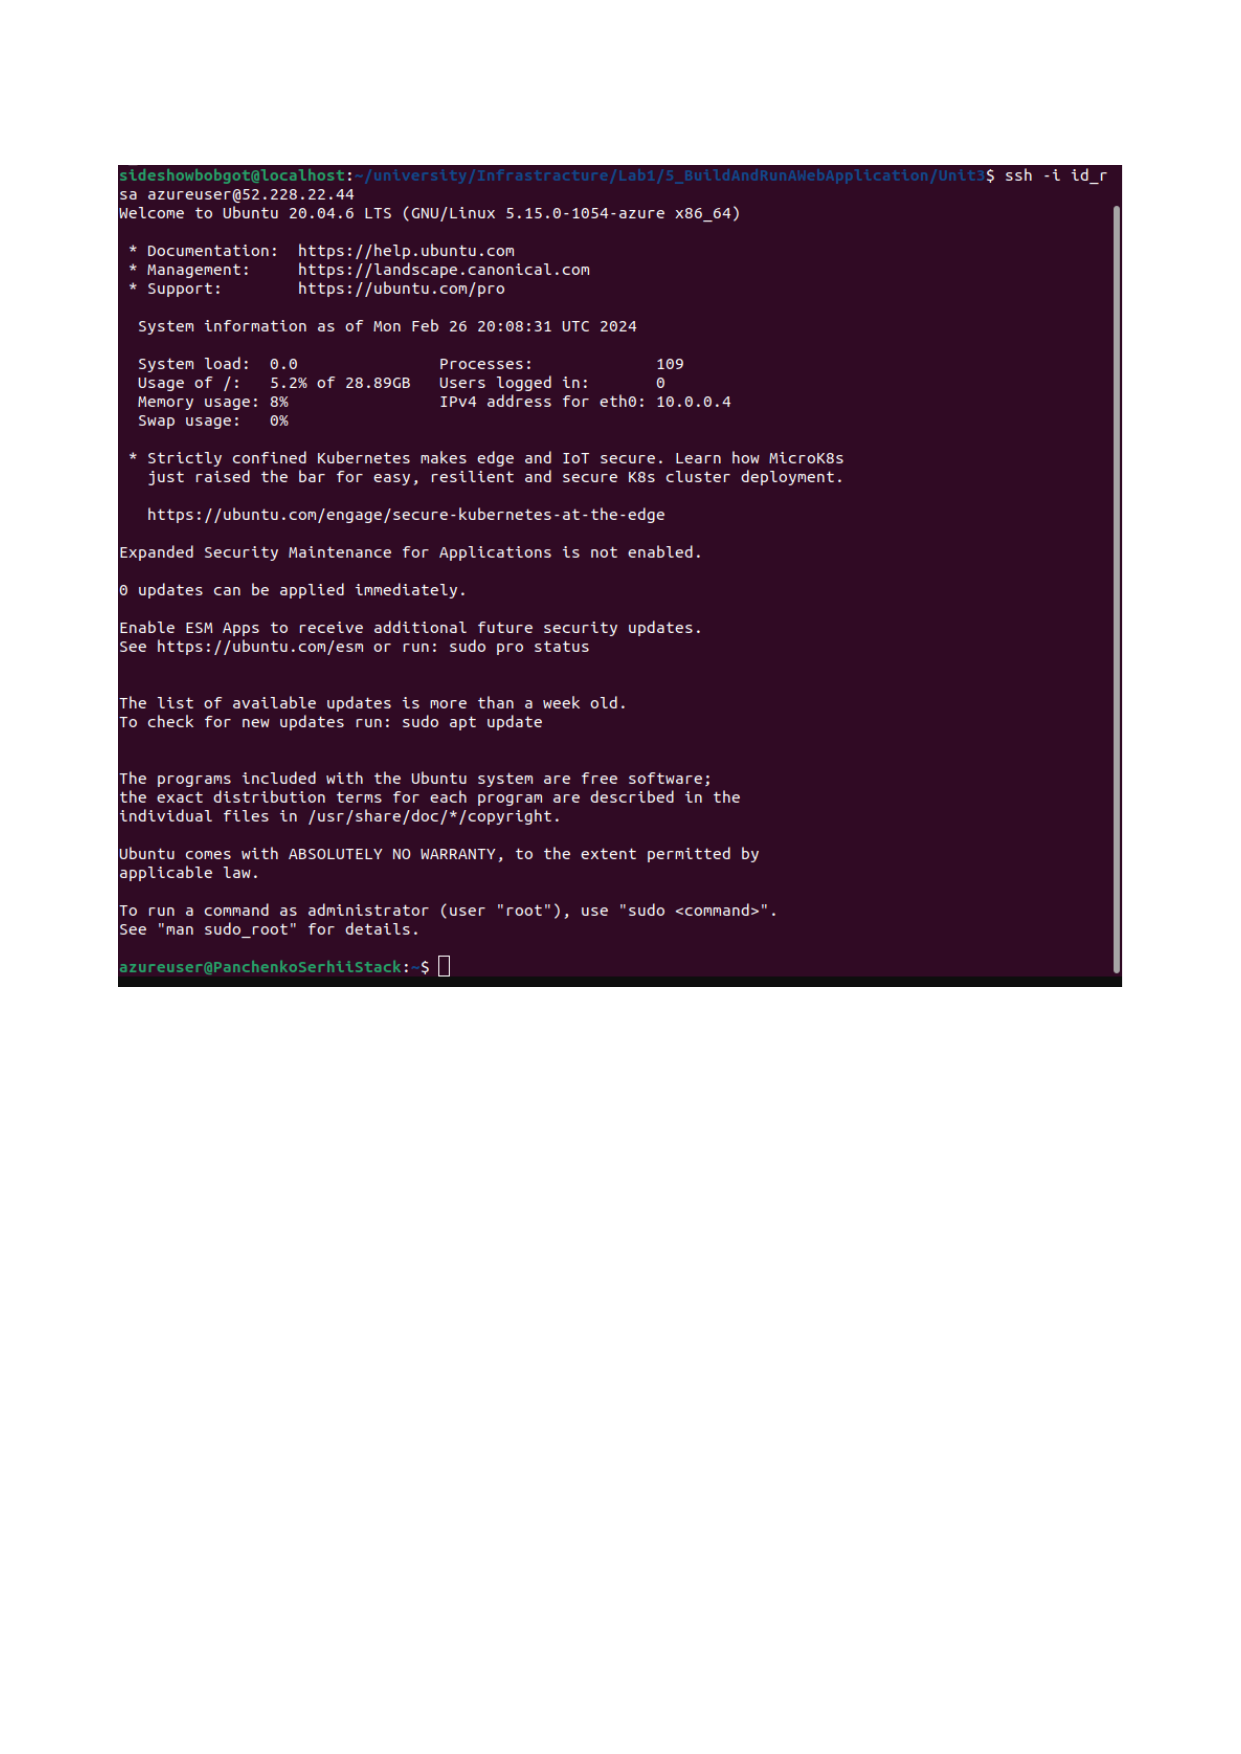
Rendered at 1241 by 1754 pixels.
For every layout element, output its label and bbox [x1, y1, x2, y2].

picture [118, 165, 1123, 987]
